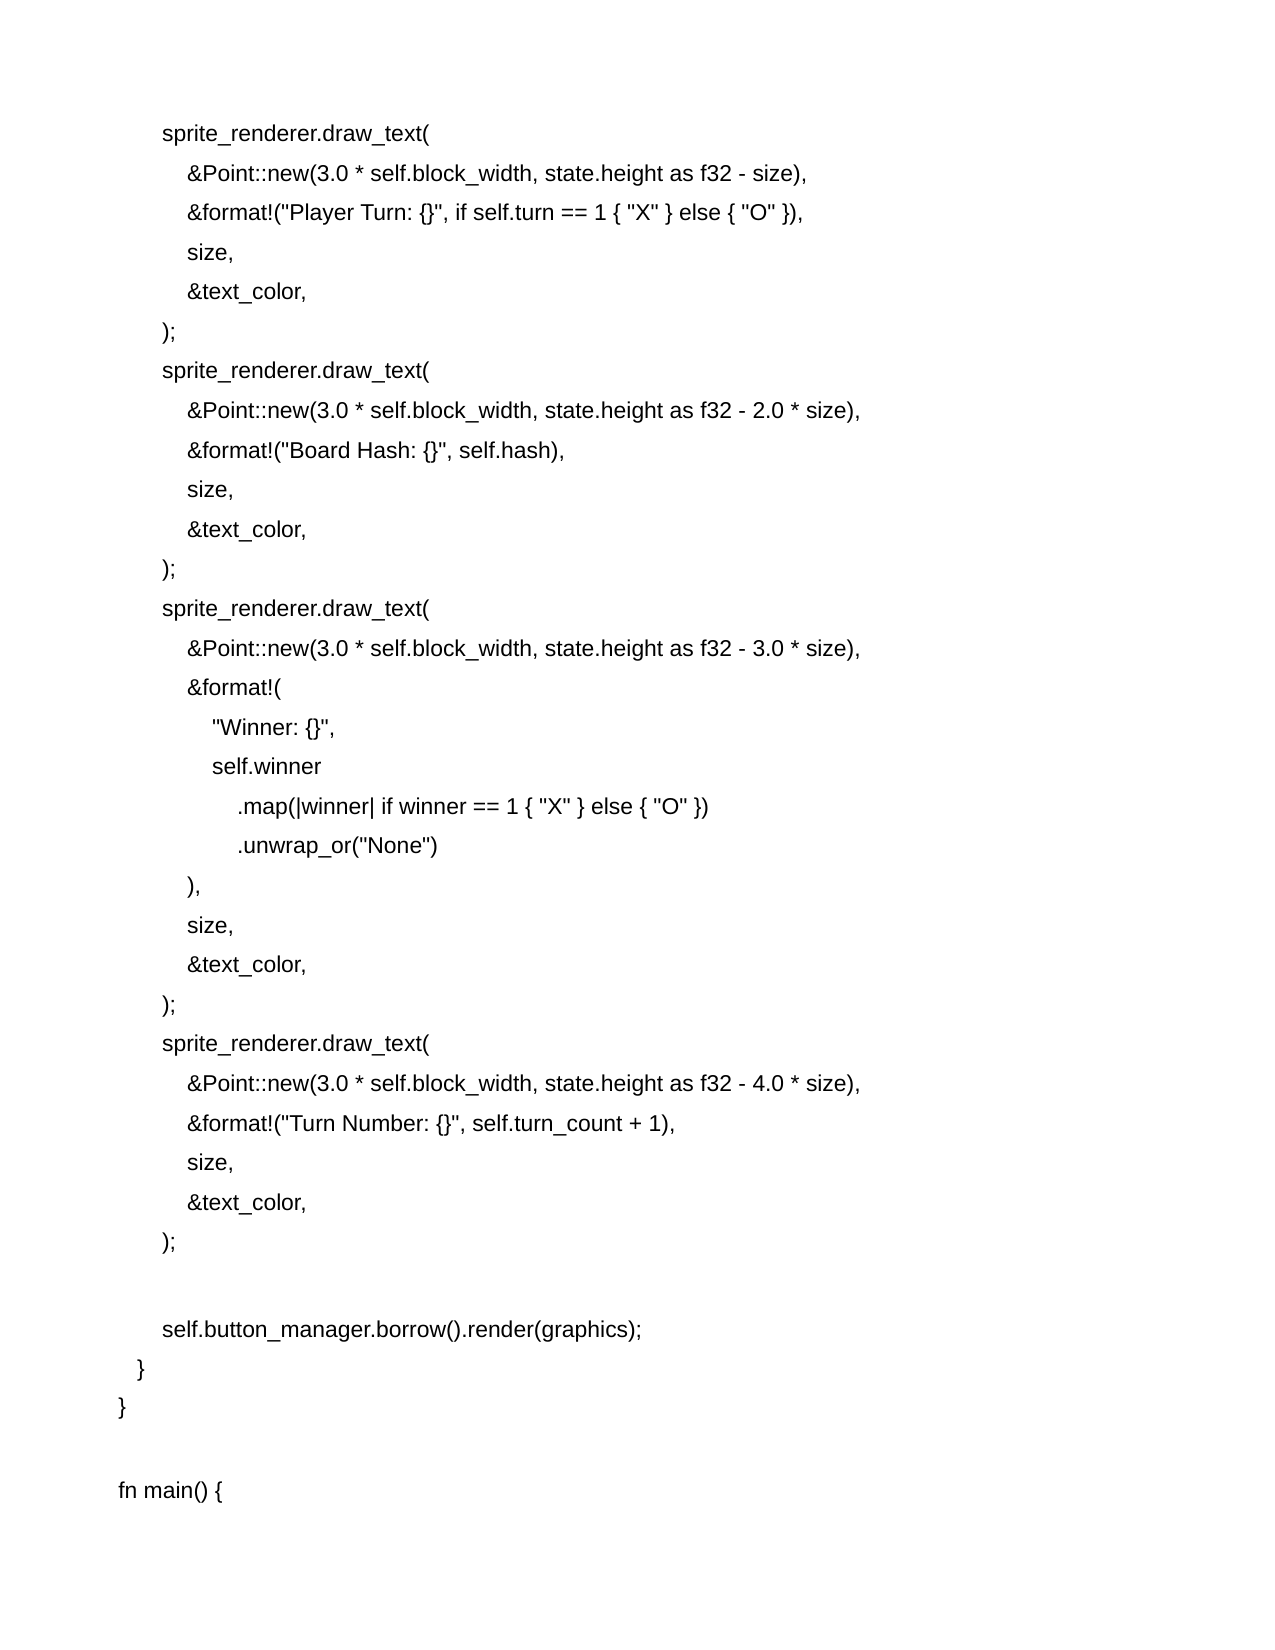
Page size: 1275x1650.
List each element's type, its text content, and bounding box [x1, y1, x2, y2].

text "Winner: {}", [118, 712, 1157, 741]
text } [118, 1353, 1157, 1382]
text size, [118, 1147, 1157, 1176]
text sprite_renderer.draw_text( [118, 1028, 1157, 1057]
text &text_color, [118, 949, 1157, 978]
text size, [118, 237, 1157, 266]
text self.winner [118, 751, 1157, 780]
text .unwrap_or("None") [118, 831, 1157, 859]
text &Point::new(3.0 * self.block_width, state.height as f32 - 3.0 * size), [118, 633, 1157, 661]
text ); [118, 316, 1157, 345]
text &Point::new(3.0 * self.block_width, state.height as f32 - size), [118, 158, 1157, 186]
text &format!("Player Turn: {}", if self.turn == 1 { "X" } else { "O" }), [118, 197, 1157, 226]
text ); [118, 989, 1157, 1018]
text sprite_renderer.draw_text( [118, 356, 1157, 384]
text sprite_renderer.draw_text( [118, 118, 1157, 147]
text self.button_manager.borrow().render(graphics); [118, 1314, 1157, 1342]
text &text_color, [118, 1187, 1157, 1216]
text &Point::new(3.0 * self.block_width, state.height as f32 - 2.0 * size), [118, 395, 1157, 424]
text &format!("Board Hash: {}", self.hash), [118, 435, 1157, 463]
text &format!("Turn Number: {}", self.turn_count + 1), [118, 1108, 1157, 1136]
text ); [118, 553, 1157, 582]
text &text_color, [118, 514, 1157, 543]
text sprite_renderer.draw_text( [118, 593, 1157, 622]
text &Point::new(3.0 * self.block_width, state.height as f32 - 4.0 * size), [118, 1068, 1157, 1097]
text size, [118, 474, 1157, 503]
text &format!( [118, 672, 1157, 701]
text .map(|winner| if winner == 1 { "X" } else { "O" }) [118, 791, 1157, 820]
text size, [118, 910, 1157, 938]
text ), [118, 870, 1157, 899]
text ); [118, 1226, 1157, 1255]
text &text_color, [118, 276, 1157, 305]
text fn main() { [118, 1477, 1157, 1503]
text } [118, 1393, 1157, 1419]
